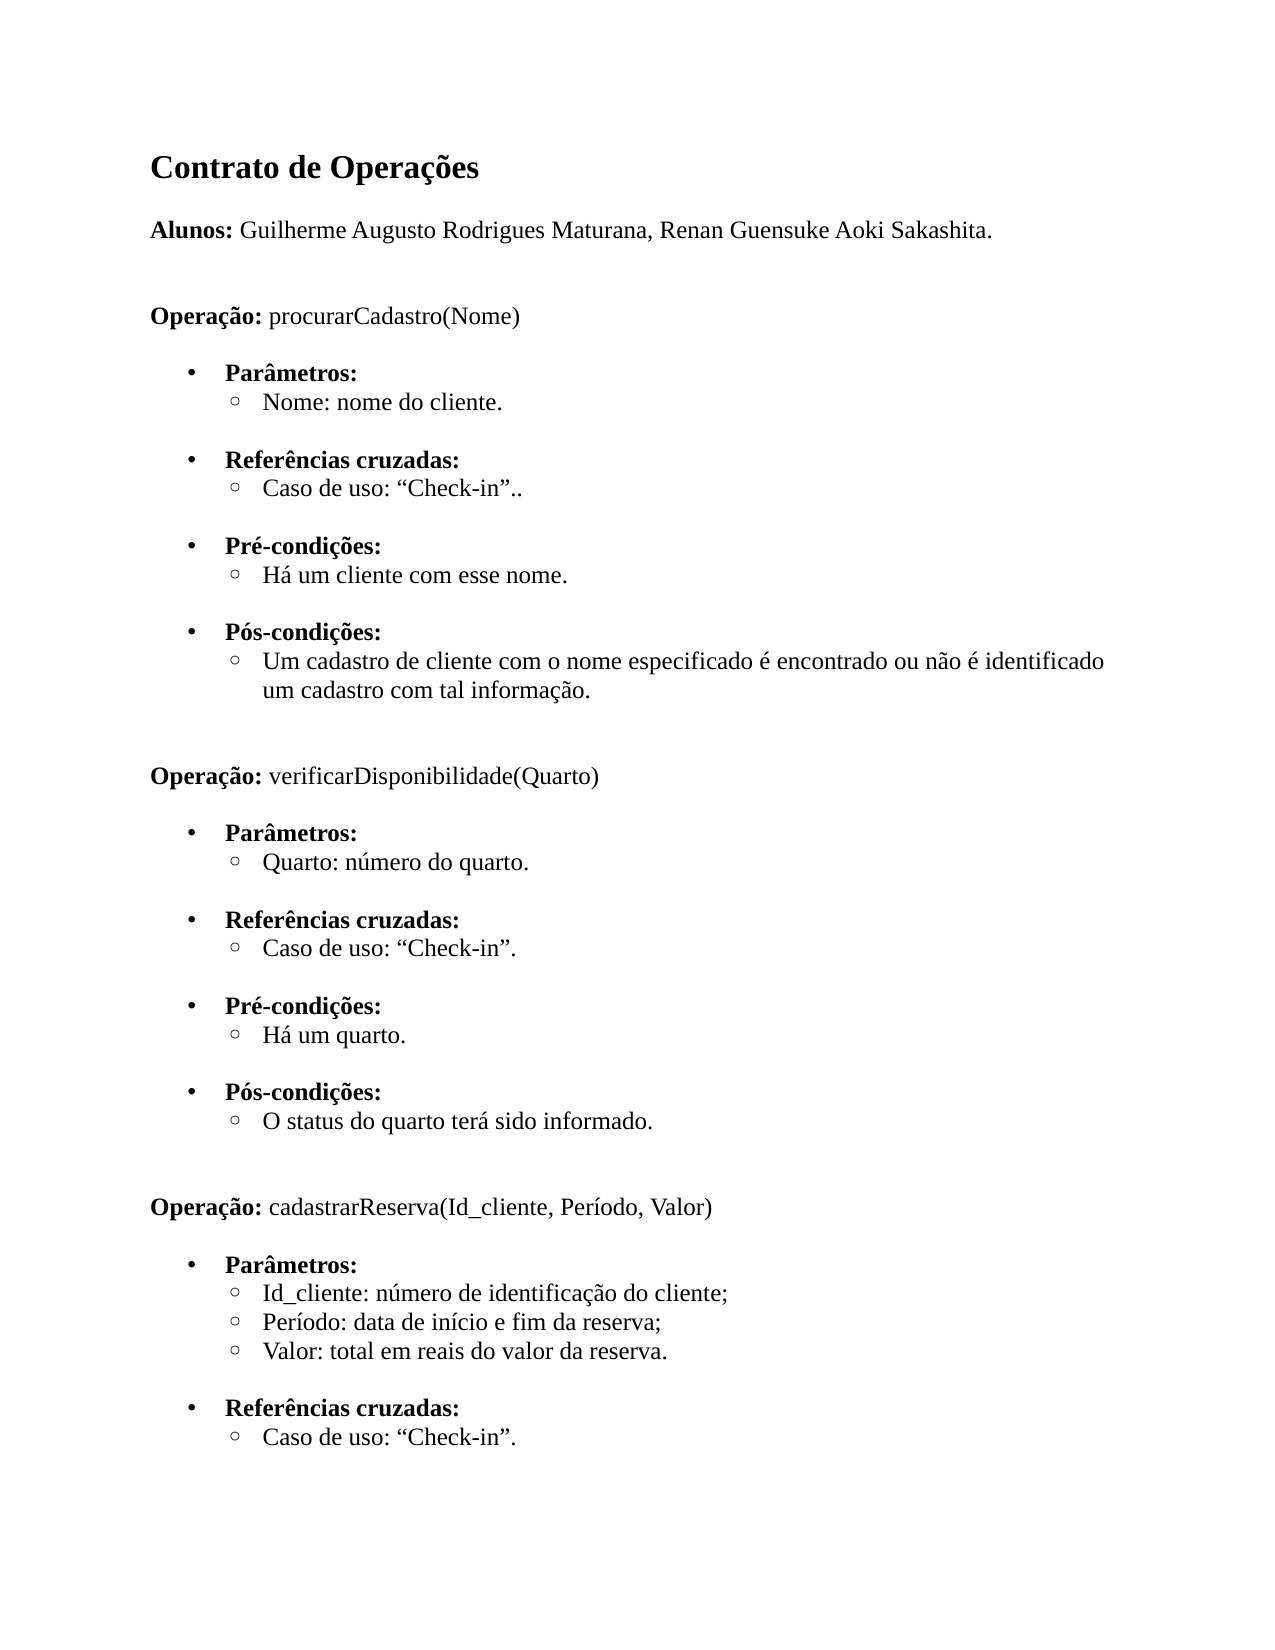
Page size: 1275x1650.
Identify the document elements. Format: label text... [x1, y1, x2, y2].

list Há um cliente com esse nome. [225, 560, 1125, 588]
list Parâmetros: [187, 1250, 1125, 1278]
list Pós-condições: [187, 617, 1125, 646]
list Um cadastro de cliente com o nome especificado é encontrado ou não é identificado um cadastro com tal informação. [225, 646, 1125, 703]
list Parâmetros: [187, 818, 1125, 847]
list Pré-condições: [187, 991, 1125, 1020]
list Referências cruzadas: [187, 445, 1125, 473]
list Caso de uso: “Check-in”.. [225, 473, 1125, 502]
list Nome: nome do cliente. [225, 387, 1125, 416]
list Caso de uso: “Check-in”. [225, 933, 1125, 962]
list Pré-condições: [187, 531, 1125, 560]
list Parâmetros: [187, 358, 1125, 387]
list Período: data de início e fim da reserva; [225, 1307, 1125, 1336]
list Id_cliente: número de identificação do cliente; [225, 1278, 1125, 1307]
list O status do quarto terá sido informado. [225, 1106, 1125, 1135]
list Pós-condições: [187, 1077, 1125, 1106]
list Valor: total em reais do valor da reserva. [225, 1336, 1125, 1365]
list Quarto: número do quarto. [225, 847, 1125, 876]
text Operação: cadastrarReserva(Id_cliente, Período, Valor) [150, 1192, 1125, 1221]
list Caso de uso: “Check-in”. [225, 1422, 1125, 1451]
list Há um quarto. [225, 1020, 1125, 1048]
list Referências cruzadas: [187, 905, 1125, 933]
text Alunos: Guilherme Augusto Rodrigues Maturana, Renan Guensuke Aoki Sakashita. [150, 215, 1125, 243]
text Operação: verificarDisponibilidade(Quarto) [150, 761, 1125, 790]
text Contrato de Operações [150, 148, 1125, 186]
list Referências cruzadas: [187, 1393, 1125, 1422]
text Operação: procurarCadastro(Nome) [150, 301, 1125, 330]
